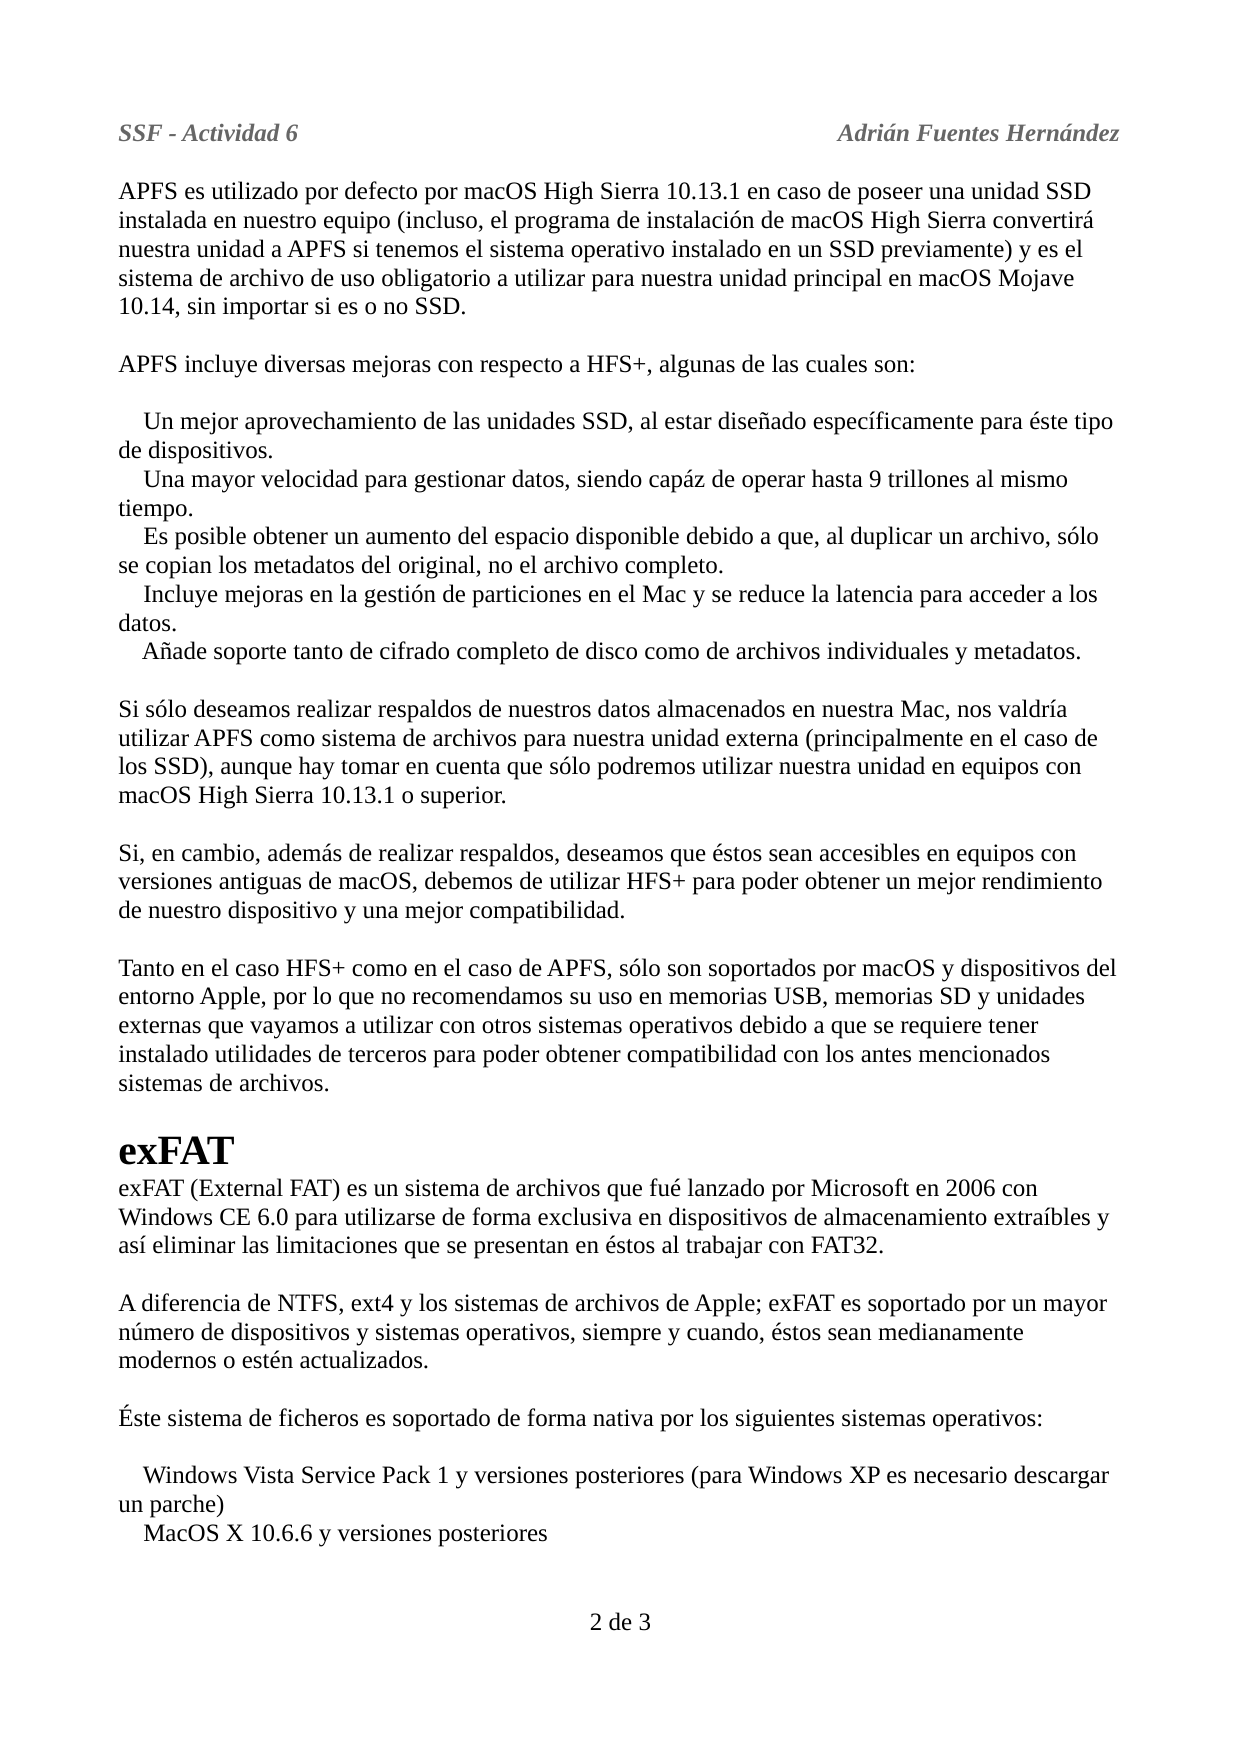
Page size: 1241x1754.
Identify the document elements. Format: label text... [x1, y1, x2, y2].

text Éste sistema de ficheros es soportado de forma nativa por los siguientes sistemas operativos: [118, 1403, 1122, 1432]
text MacOS X 10.6.6 y versiones posteriores [118, 1518, 1122, 1547]
text A diferencia de NTFS, ext4 y los sistemas de archivos de Apple; exFAT es soportado por un mayor número de dispositivos y sistemas operativos, siempre y cuando, éstos sean medianamente modernos o estén actualizados. [118, 1288, 1122, 1374]
text Windows Vista Service Pack 1 y versiones posteriores (para Windows XP es necesario descargar un parche) [118, 1461, 1122, 1518]
text Si, en cambio, además de realizar respaldos, deseamos que éstos sean accesibles en equipos con versiones antiguas de macOS, debemos de utilizar HFS+ para poder obtener un mejor rendimiento de nuestro dispositivo y una mejor compatibilidad. [118, 838, 1122, 924]
text Incluye mejoras en la gestión de particiones en el Mac y se reduce la latencia para acceder a los datos. [118, 579, 1122, 636]
text Un mejor aprovechamiento de las unidades SSD, al estar diseñado específicamente para éste tipo de dispositivos. [118, 406, 1122, 464]
text Tanto en el caso HFS+ como en el caso de APFS, sólo son soportados por macOS y dispositivos del entorno Apple, por lo que no recomendamos su uso en memorias USB, memorias SD y unidades externas que vayamos a utilizar con otros sistemas operativos debido a que se requiere tener instalado utilidades de terceros para poder obtener compatibilidad con los antes mencionados sistemas de archivos. [118, 953, 1122, 1096]
text exFAT (External FAT) es un sistema de archivos que fué lanzado por Microsoft en 2006 con Windows CE 6.0 para utilizarse de forma exclusiva en dispositivos de almacenamiento extraíbles y así eliminar las limitaciones que se presentan en éstos al trabajar con FAT32. [118, 1173, 1122, 1259]
text APFS es utilizado por defecto por macOS High Sierra 10.13.1 en caso de poseer una unidad SSD instalada en nuestro equipo (incluso, el programa de instalación de macOS High Sierra convertirá nuestra unidad a APFS si tenemos el sistema operativo instalado en un SSD previamente) y es el sistema de archivo de uso obligatorio a utilizar para nuestra unidad principal en macOS Mojave 10.14, sin importar si es o no SSD. [118, 176, 1122, 320]
text Una mayor velocidad para gestionar datos, siendo capáz de operar hasta 9 trillones al mismo tiempo. [118, 464, 1122, 521]
text Añade soporte tanto de cifrado completo de disco como de archivos individuales y metadatos. [118, 636, 1122, 665]
text APFS incluye diversas mejoras con respecto a HFS+, algunas de las cuales son: [118, 349, 1122, 378]
text Es posible obtener un aumento del espacio disponible debido a que, al duplicar un archivo, sólo se copian los metadatos del original, no el archivo completo. [118, 521, 1122, 579]
text Si sólo deseamos realizar respaldos de nuestros datos almacenados en nuestra Mac, nos valdría utilizar APFS como sistema de archivos para nuestra unidad externa (principalmente en el caso de los SSD), aunque hay tomar en cuenta que sólo podremos utilizar nuestra unidad en equipos con macOS High Sierra 10.13.1 o superior. [118, 694, 1122, 809]
text exFAT [118, 1125, 1122, 1173]
